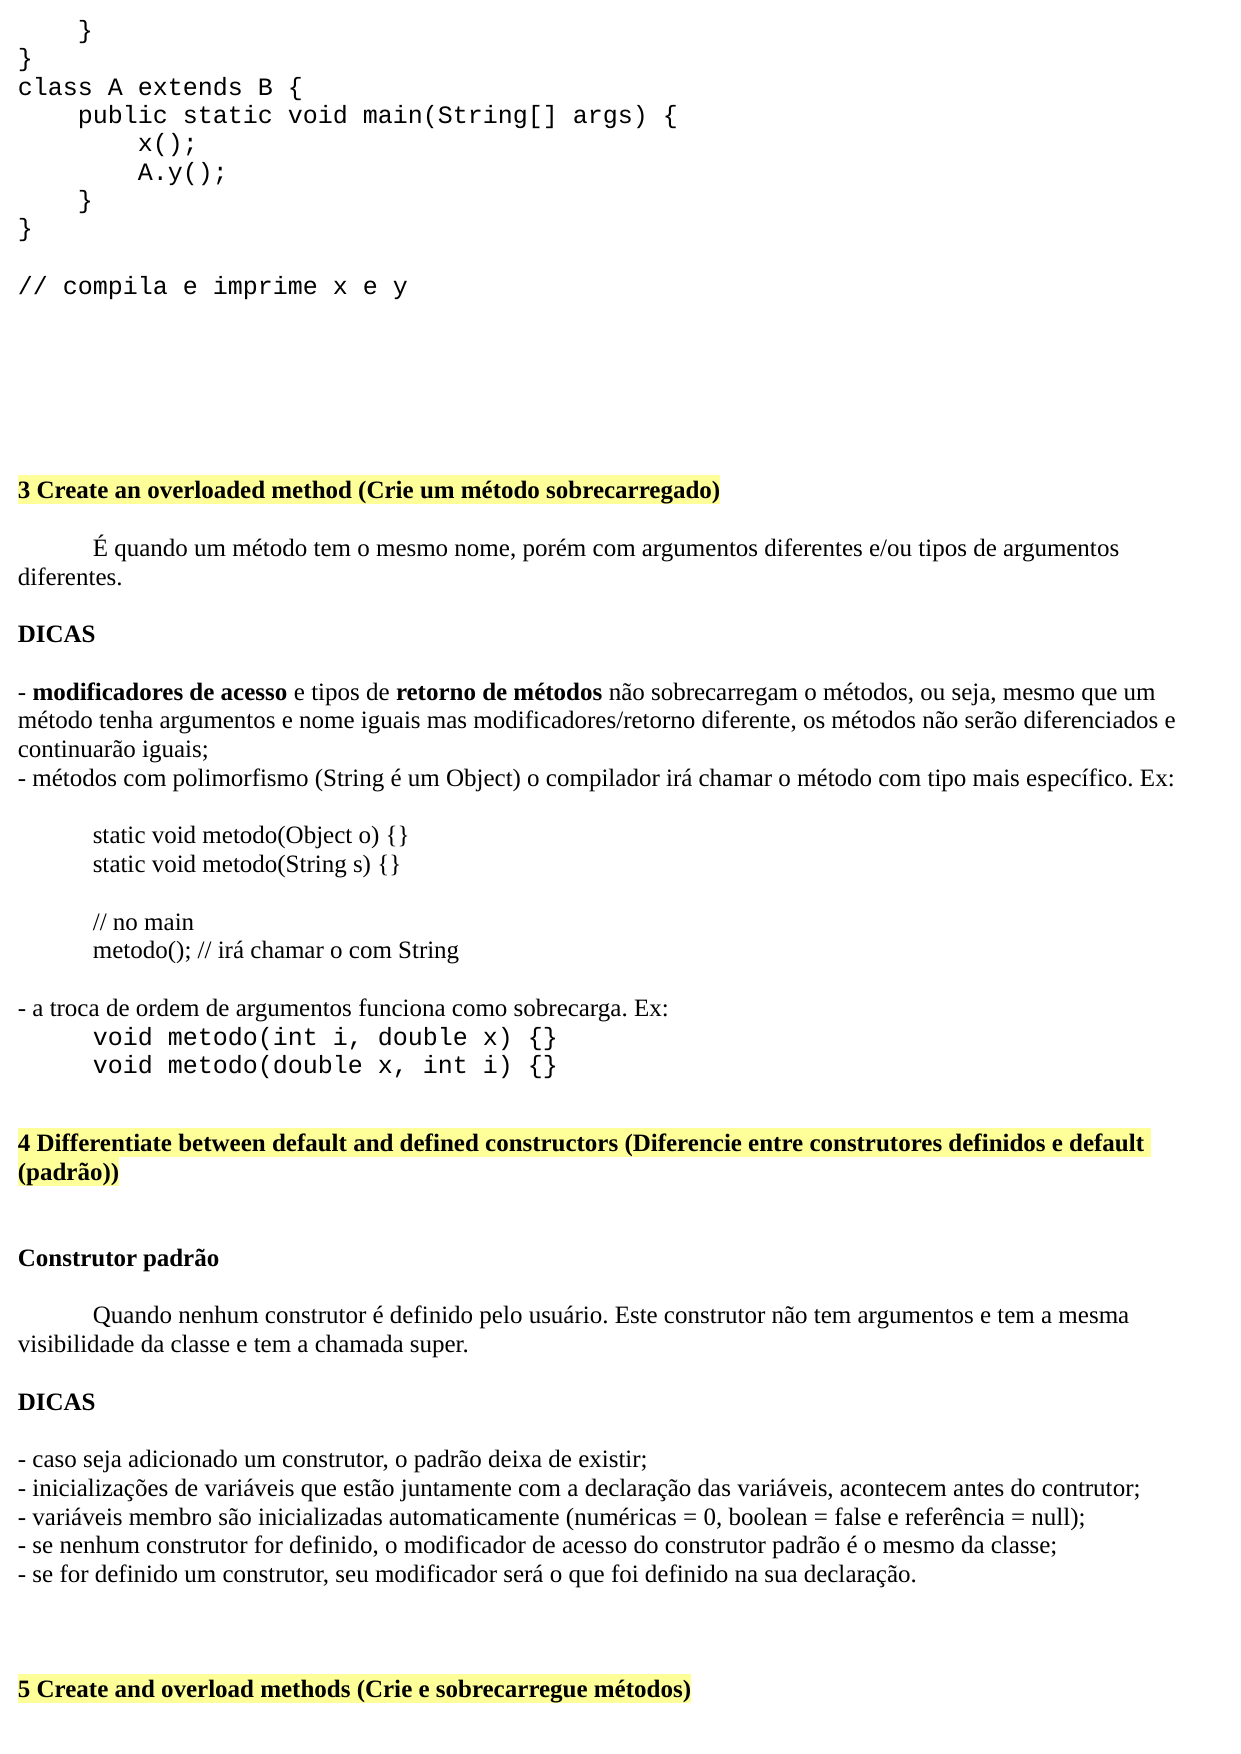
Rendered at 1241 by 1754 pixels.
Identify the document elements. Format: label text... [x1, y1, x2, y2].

text void metodo(int i, double x) {} [18, 1022, 1222, 1052]
text } [18, 46, 1222, 74]
text - modificadores de acesso e tipos de retorno de métodos não sobrecarregam o métodos, ou seja, mesmo que um método tenha argumentos e nome iguais mas modificadores/retorno diferente, os métodos não serão diferenciados e continuarão iguais; [18, 677, 1222, 763]
text - métodos com polimorfismo (String é um Object) o compilador irá chamar o método com tipo mais específico. Ex: [18, 763, 1222, 792]
text } [18, 216, 1222, 244]
text Quando nenhum construtor é definido pelo usuário. Este construtor não tem argumentos e tem a mesma visibilidade da classe e tem a chamada super. [18, 1301, 1222, 1358]
text - a troca de ordem de argumentos funciona como sobrecarga. Ex: [18, 993, 1222, 1022]
text - se for definido um construtor, seu modificador será o que foi definido na sua declaração. [18, 1559, 1222, 1588]
text static void metodo(String s) {} [18, 849, 1222, 878]
text public static void main(String[] args) { [18, 103, 1222, 131]
text x(); [18, 131, 1222, 159]
text } [18, 188, 1222, 216]
text 4 Differentiate between default and defined constructors (Diferencie entre construtores definidos e default (padrão)) [18, 1128, 1222, 1186]
text DICAS [18, 1387, 1222, 1416]
text 5 Create and overload methods (Crie e sobrecarregue métodos) [18, 1674, 1222, 1703]
text } [18, 18, 1222, 46]
text - caso seja adicionado um construtor, o padrão deixa de existir; [18, 1444, 1222, 1473]
text - se nenhum construtor for definido, o modificador de acesso do construtor padrão é o mesmo da classe; [18, 1531, 1222, 1559]
text 3 Create an overloaded method (Crie um método sobrecarregado) [18, 475, 1222, 504]
text class A extends B { [18, 74, 1222, 103]
text DICAS [18, 619, 1222, 648]
text Construtor padrão [18, 1243, 1222, 1272]
text // compila e imprime x e y [18, 274, 1222, 302]
text metodo(); // irá chamar o com String [18, 935, 1222, 964]
text void metodo(double x, int i) {} [18, 1052, 1222, 1081]
text É quando um método tem o mesmo nome, porém com argumentos diferentes e/ou tipos de argumentos diferentes. [18, 533, 1222, 590]
text // no main [18, 907, 1222, 935]
text static void metodo(Object o) {} [18, 820, 1222, 849]
text - inicializações de variáveis que estão juntamente com a declaração das variáveis, acontecem antes do contrutor; [18, 1473, 1222, 1502]
text A.y(); [18, 159, 1222, 188]
text - variáveis membro são inicializadas automaticamente (numéricas = 0, boolean = false e referência = null); [18, 1502, 1222, 1531]
